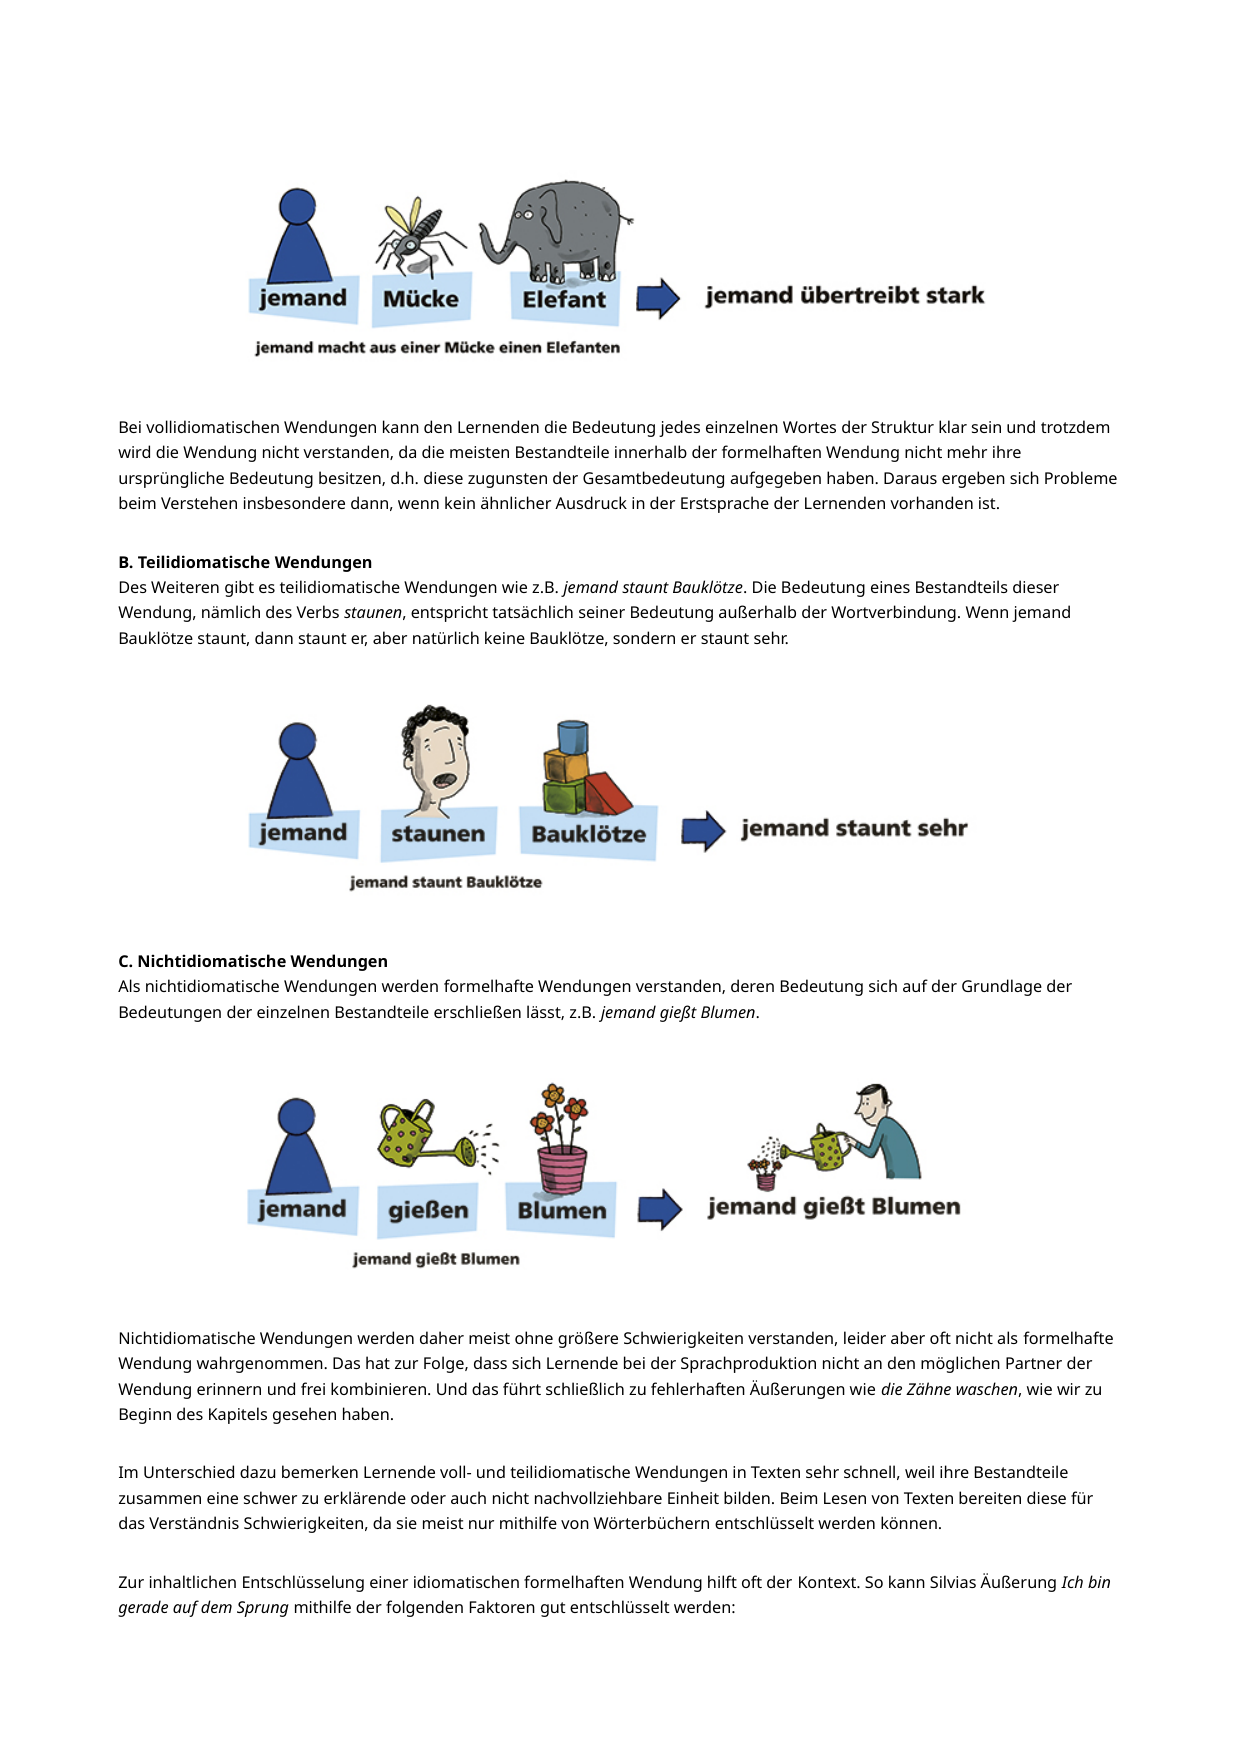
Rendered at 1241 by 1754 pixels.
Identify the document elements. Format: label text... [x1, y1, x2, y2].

text Im Unterschied dazu bemerken Lernende voll- und teilidiomatische Wendungen in Texten sehr schnell, weil ihre Bestandteile zusammen eine schwer zu erklärende oder auch nicht nachvollziehbare Einheit bilden. Beim Lesen von Texten bereiten diese für das Verständnis Schwierigkeiten, da sie meist nur mithilfe von Wörterbüchern entschlüsselt werden können. [118, 1461, 1122, 1534]
text Nichtidiomatische Wendungen werden daher meist ohne größere Schwierigkeiten verstanden, leider aber oft nicht als formelhafte Wendung wahrgenommen. Das hat zur Folge, dass sich Lernende bei der Sprachproduktion nicht an den möglichen Partner der Wendung erinnern und frei kombinieren. Und das führt schließlich zu fehlerhaften Äußerungen wie die Zähne waschen, wie wir zu Beginn des Kapitels gesehen haben. [118, 1327, 1122, 1425]
text C. Nichtidiomatische Wendungen [118, 950, 1122, 972]
text Des Weiteren gibt es teilidiomatische Wendungen wie z.B. jemand staunt Bauklötze. Die Bedeutung eines Bestandteils dieser Wendung, nämlich des Verbs staunen, entspricht tatsächlich seiner Bedeutung außerhalb der Wortverbindung. Wenn jemand Bauklötze staunt, dann staunt er, aber natürlich keine Bauklötze, sondern er staunt sehr. [118, 576, 1122, 649]
text Bei vollidiomatischen Wendungen kann den Lernenden die Bedeutung jedes einzelnen Wortes der Struktur klar sein und trotzdem wird die Wendung nicht verstanden, da die meisten Bestandteile innerhalb der formelhaften Wendung nicht mehr ihre ursprüngliche Bedeutung besitzen, d.h. diese zugunsten der Gesamtbedeutung aufgegeben haben. Daraus ergeben sich Probleme beim Verstehen insbesondere dann, wenn kein ähnlicher Ausdruck in der Erstsprache der Lernenden vorhanden ist. [118, 416, 1122, 514]
text Als nichtidiomatische Wendungen werden formelhafte Wendungen verstanden, deren Bedeutung sich auf der Grundlage der Bedeutungen der einzelnen Bestandteile erschließen lässt, z.B. jemand gießt Blumen. [118, 976, 1122, 1023]
picture [226, 1059, 1014, 1290]
text B. Teilidiomatische Wendungen [118, 551, 1122, 573]
text Zur inhaltlichen Entschlüsselung einer idiomatischen formelhaften Wendung hilft oft der Kontext. So kann Silvias Äußerung Ich bin gerade auf dem Sprung mithilfe der folgenden Faktoren gut entschlüsselt werden: [118, 1571, 1122, 1618]
picture [226, 685, 1014, 913]
picture [226, 151, 1014, 379]
